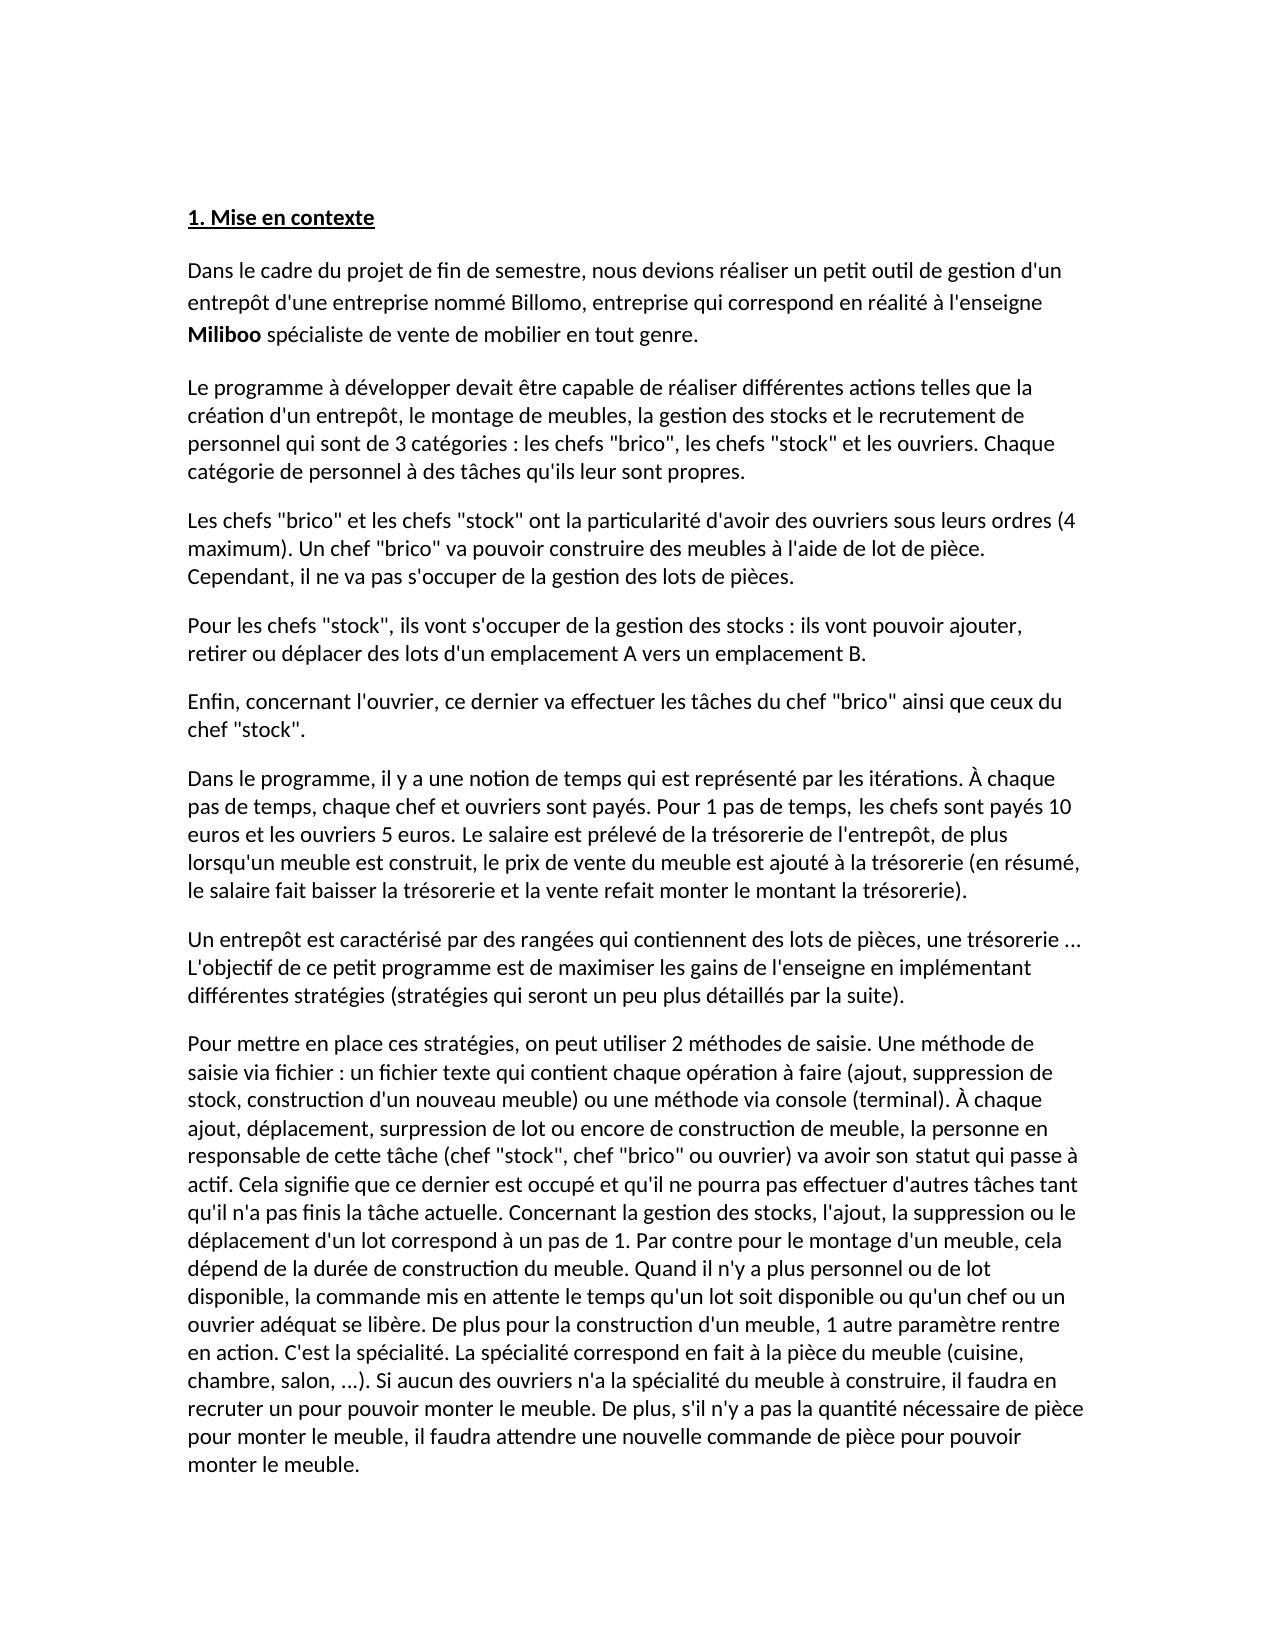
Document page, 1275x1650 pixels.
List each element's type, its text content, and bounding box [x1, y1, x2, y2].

text Enfin, concernant l'ouvrier, ce dernier va effectuer les tâches du chef "brico" ainsi que ceux du chef "stock". [187, 687, 1087, 743]
text Dans le programme, il y a une notion de temps qui est représenté par les itérations. À chaque pas de temps, chaque chef et ouvriers sont payés. Pour 1 pas de temps, les chefs sont payés 10 euros et les ouvriers 5 euros. Le salaire est prélevé de la trésorerie de l'entrepôt, de plus lorsqu'un meuble est construit, le prix de vente du meuble est ajouté à la trésorerie (en résumé, le salaire fait baisser la trésorerie et la vente refait monter le montant la trésorerie). [187, 764, 1087, 904]
text 1. Mise en contexte [187, 203, 1087, 231]
text Les chefs "brico" et les chefs "stock" ont la particularité d'avoir des ouvriers sous leurs ordres (4 maximum). Un chef "brico" va pouvoir construire des meubles à l'aide de lot de pièce. Cependant, il ne va pas s'occuper de la gestion des lots de pièces. [187, 506, 1087, 590]
text Pour mettre en place ces stratégies, on peut utiliser 2 méthodes de saisie. Une méthode de saisie via fichier : un fichier texte qui contient chaque opération à faire (ajout, suppression de stock, construction d'un nouveau meuble) ou une méthode via console (terminal). À chaque ajout, déplacement, surpression de lot ou encore de construction de meuble, la personne en responsable de cette tâche (chef "stock", chef "brico" ou ouvrier) va avoir son statut qui passe à actif. Cela signifie que ce dernier est occupé et qu'il ne pourra pas effectuer d'autres tâches tant qu'il n'a pas finis la tâche actuelle. Concernant la gestion des stocks, l'ajout, la suppression ou le déplacement d'un lot correspond à un pas de 1. Par contre pour le montage d'un meuble, cela dépend de la durée de construction du meuble. Quand il n'y a plus personnel ou de lot disponible, la commande mis en attente le temps qu'un lot soit disponible ou qu'un chef ou un ouvrier adéquat se libère. De plus pour la construction d'un meuble, 1 autre paramètre rentre en action. C'est la spécialité. La spécialité correspond en fait à la pièce du meuble (cuisine, chambre, salon, ...). Si aucun des ouvriers n'a la spécialité du meuble à construire, il faudra en recruter un pour pouvoir monter le meuble. De plus, s'il n'y a pas la quantité nécessaire de pièce pour monter le meuble, il faudra attendre une nouvelle commande de pièce pour pouvoir monter le meuble. [187, 1029, 1087, 1478]
text Le programme à développer devait être capable de réaliser différentes actions telles que la création d'un entrepôt, le montage de meubles, la gestion des stocks et le recrutement de personnel qui sont de 3 catégories : les chefs "brico", les chefs "stock" et les ouvriers. Chaque catégorie de personnel à des tâches qu'ils leur sont propres. [187, 373, 1087, 486]
text Un entrepôt est caractérisé par des rangées qui contiennent des lots de pièces, une trésorerie ... L'objectif de ce petit programme est de maximiser les gains de l'enseigne en implémentant différentes stratégies (stratégies qui seront un peu plus détaillés par la suite). [187, 925, 1087, 1009]
text Pour les chefs "stock", ils vont s'occuper de la gestion des stocks : ils vont pouvoir ajouter, retirer ou déplacer des lots d'un emplacement A vers un emplacement B. [187, 611, 1087, 667]
text Dans le cadre du projet de fin de semestre, nous devions réaliser un petit outil de gestion d'un entrepôt d'une entreprise nommé Billomo, entreprise qui correspond en réalité à l'enseigne Miliboo spécialiste de vente de mobilier en tout genre. [187, 256, 1087, 348]
